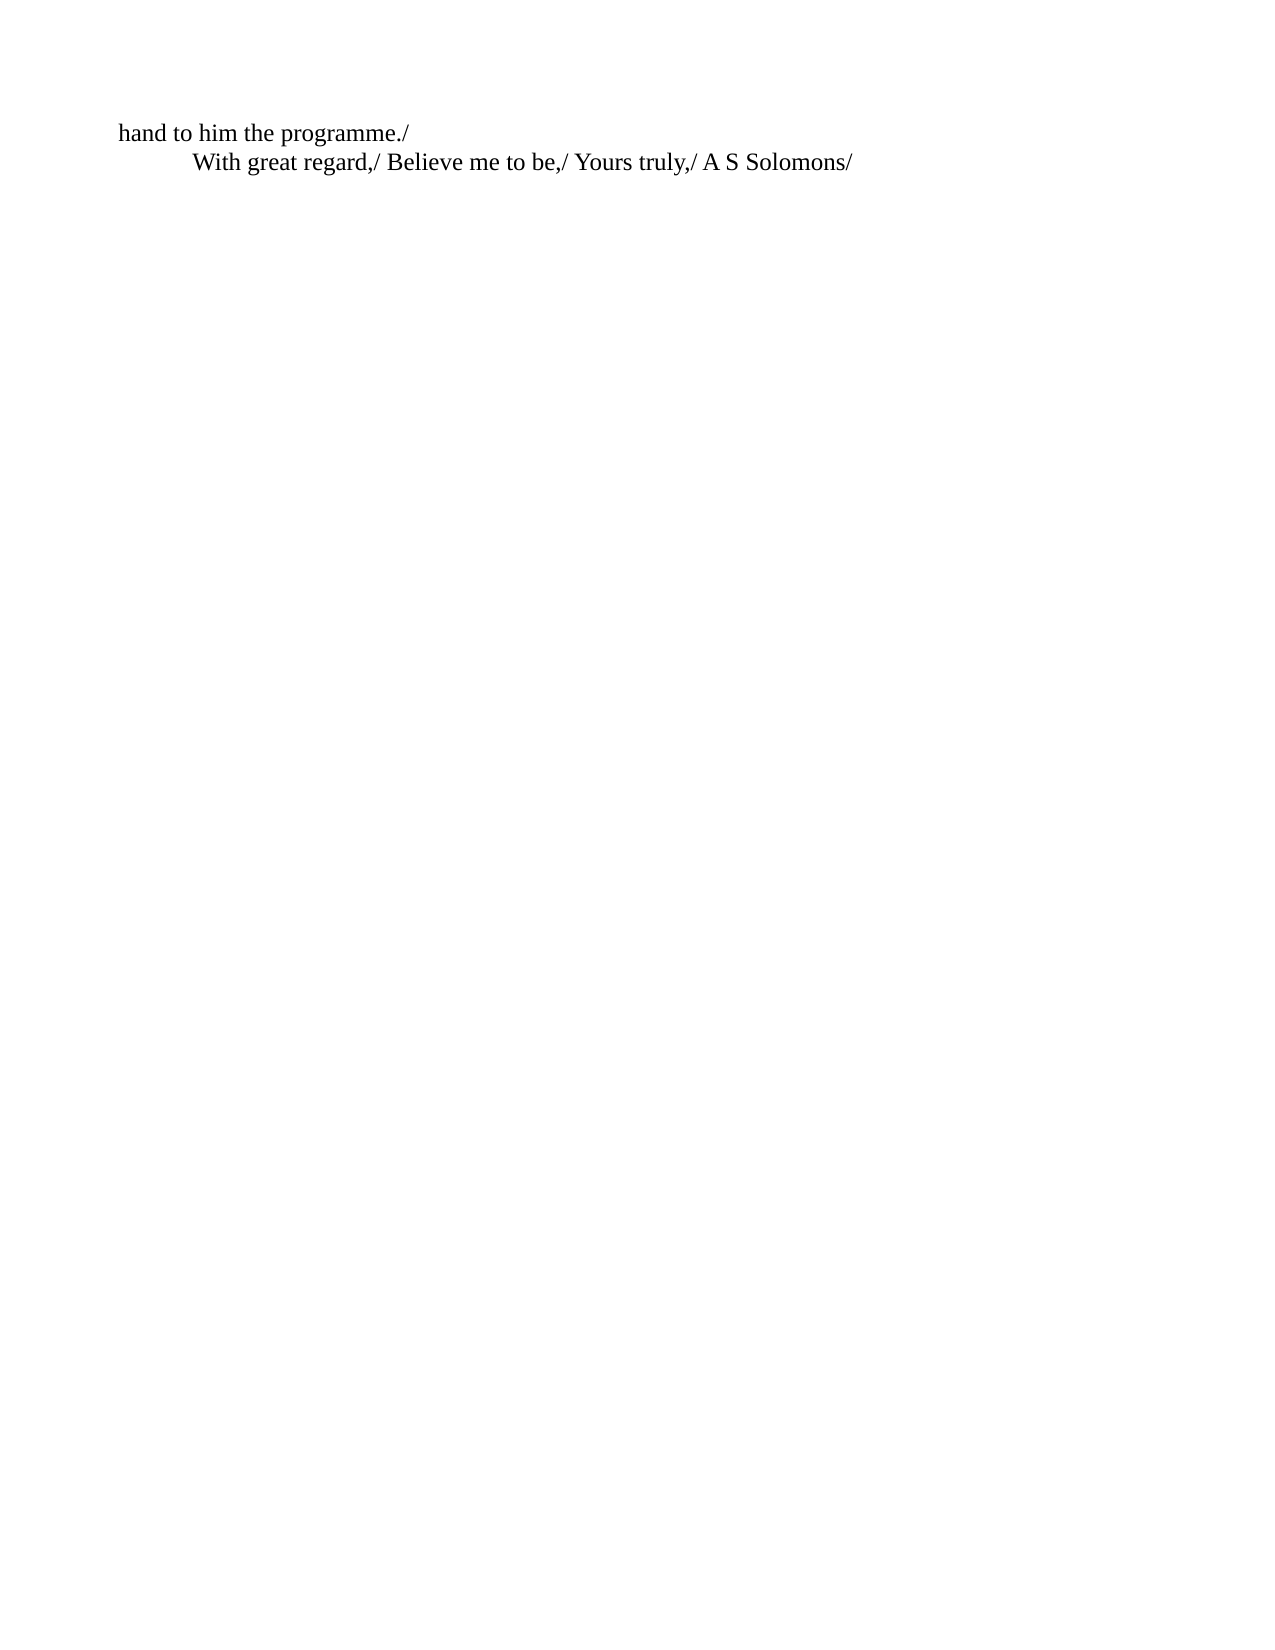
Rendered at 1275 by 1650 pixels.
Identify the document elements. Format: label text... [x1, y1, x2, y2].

text hand to him the programme./ [118, 118, 1157, 147]
text With great regard,/ Believe me to be,/ Yours truly,/ A S Solomons/ [118, 147, 1157, 176]
